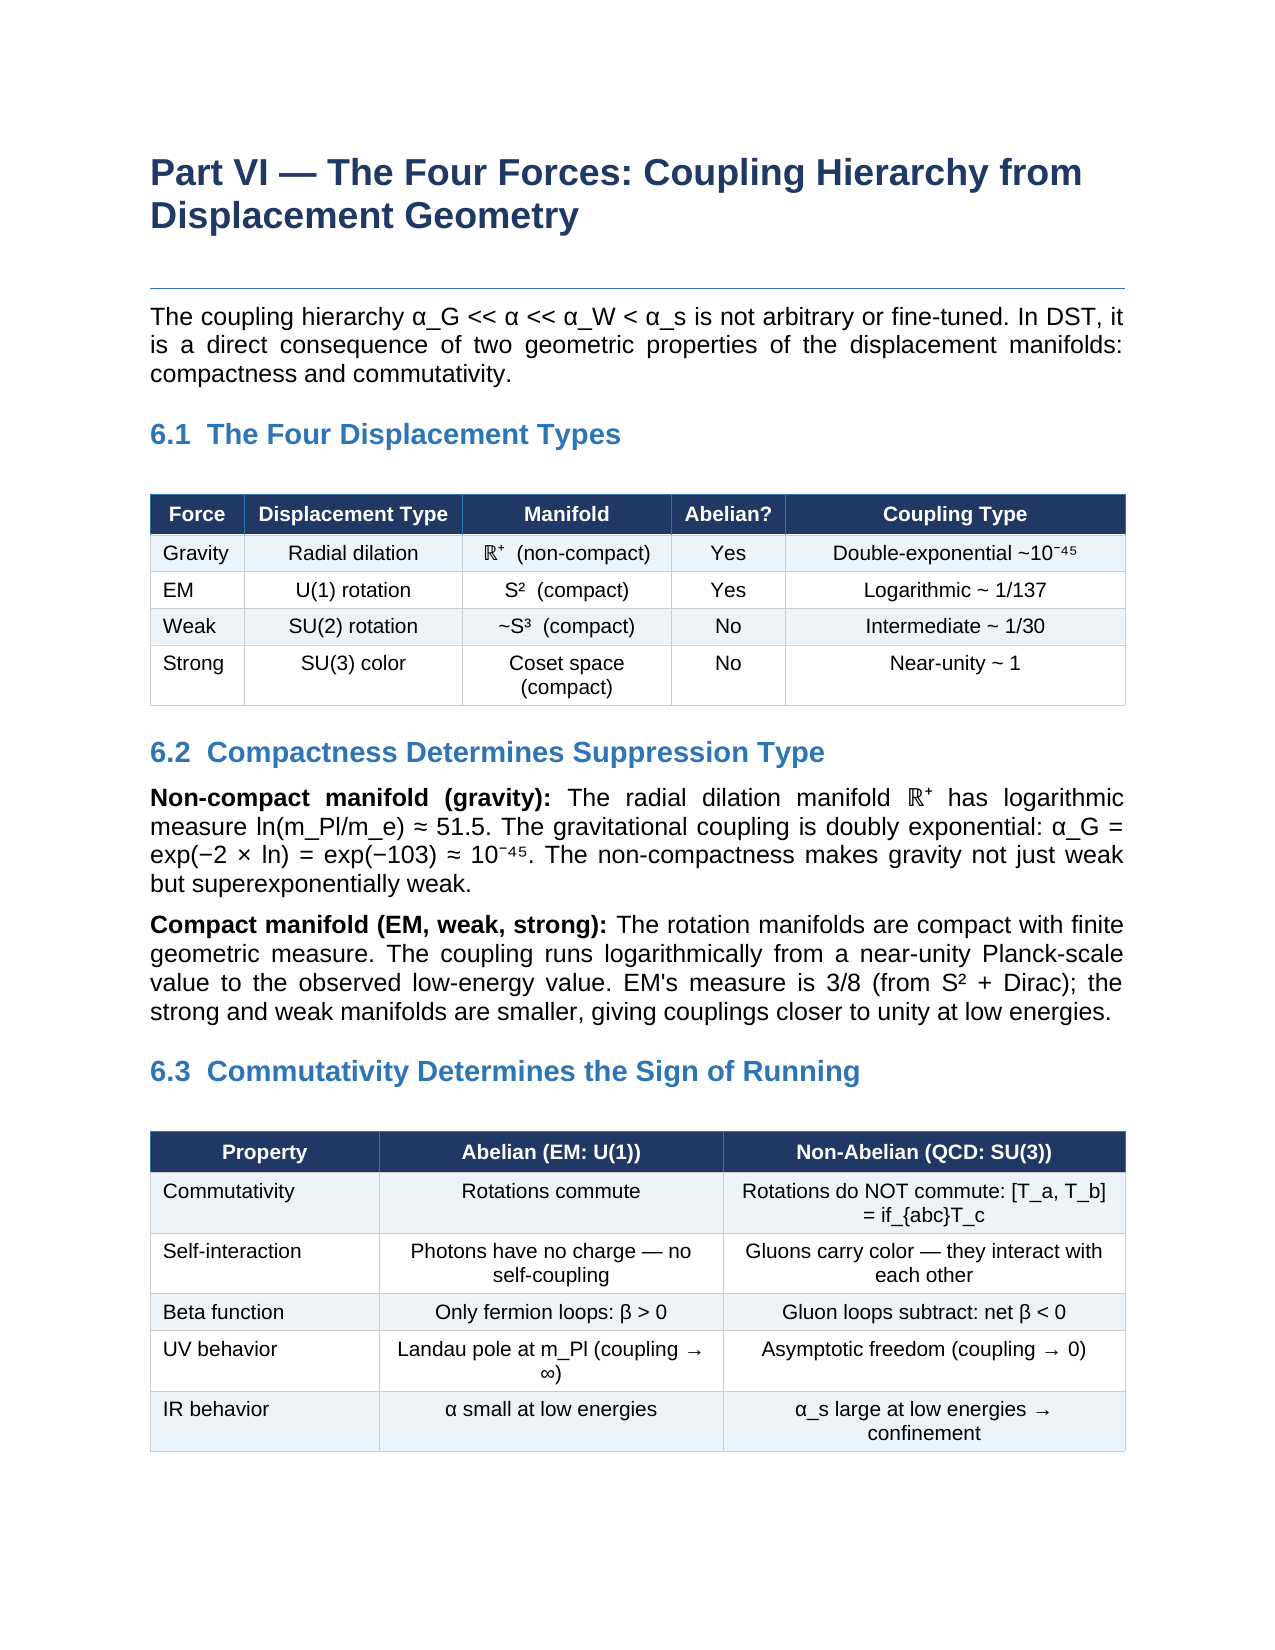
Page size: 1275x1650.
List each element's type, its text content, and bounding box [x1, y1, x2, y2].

subtitle Part VI — The Four Forces: Coupling Hierarchy from Displacement Geometry [150, 150, 1125, 236]
text The coupling hierarchy α_G << α << α_W < α_s is not arbitrary or fine-tuned. In DST, it is a direct consequence of two geometric properties of the displacement manifolds: compactness and commutativity. [150, 301, 1125, 388]
table_cell No [672, 609, 785, 644]
table_cell Self-interaction [151, 1234, 379, 1293]
table_cell U(1) rotation [245, 572, 462, 608]
table_cell Photons have no charge — no self-coupling [380, 1234, 723, 1293]
table_cell Coset space (compact) [463, 646, 671, 705]
table_cell Beta function [151, 1294, 379, 1330]
table_cell No [672, 646, 785, 705]
table_cell Radial dilation [245, 536, 462, 571]
table_cell Asymptotic freedom (coupling → 0) [724, 1331, 1125, 1391]
table_cell IR behavior [151, 1392, 379, 1451]
table_cell EM [151, 572, 244, 608]
table_header Force [151, 495, 244, 534]
table_cell Strong [151, 646, 244, 705]
table_cell Near-unity ~ 1 [786, 646, 1125, 705]
table_cell ~S³ (compact) [463, 609, 671, 644]
table_header Displacement Type [245, 495, 462, 534]
table_cell Landau pole at m_Pl (coupling → ∞) [380, 1331, 723, 1391]
table_cell Double-exponential ~10⁻⁴⁵ [786, 536, 1125, 571]
subtitle 6.3 Commutativity Determines the Sign of Running [150, 1054, 1125, 1088]
table_cell Rotations commute [380, 1173, 723, 1233]
table_cell Gluon loops subtract: net β < 0 [724, 1294, 1125, 1330]
text Non-compact manifold (gravity): The radial dilation manifold ℝ⁺ has logarithmic measure ln(m_Pl/m_e) ≈ 51.5. The gravitational coupling is doubly exponential: α_G = exp(−2 × ln) = exp(−103) ≈ 10⁻⁴⁵. The non-compactness makes gravity not just weak but superexponentially weak. [150, 783, 1125, 898]
table_cell Only fermion loops: β > 0 [380, 1294, 723, 1330]
table_header Abelian? [672, 495, 785, 534]
table_cell Gravity [151, 536, 244, 571]
table_cell ℝ⁺ (non-compact) [463, 536, 671, 571]
subtitle 6.2 Compactness Determines Suppression Type [150, 734, 1125, 768]
table_cell Yes [672, 536, 785, 571]
table_cell SU(3) color [245, 646, 462, 705]
table_header Non-Abelian (QCD: SU(3)) [724, 1132, 1125, 1172]
table_header Coupling Type [786, 495, 1125, 534]
table_header Manifold [463, 495, 671, 534]
table_cell UV behavior [151, 1331, 379, 1391]
table_cell S² (compact) [463, 572, 671, 608]
subtitle 6.1 The Four Displacement Types [150, 417, 1125, 450]
table_cell Gluons carry color — they interact with each other [724, 1234, 1125, 1293]
table_cell Weak [151, 609, 244, 644]
table_cell Commutativity [151, 1173, 379, 1233]
table_cell Logarithmic ~ 1/137 [786, 572, 1125, 608]
table_cell Yes [672, 572, 785, 608]
text Compact manifold (EM, weak, strong): The rotation manifolds are compact with finite geometric measure. The coupling runs logarithmically from a near-unity Planck-scale value to the observed low-energy value. EM's measure is 3/8 (from S² + Dirac); the strong and weak manifolds are smaller, giving couplings closer to unity at low energies. [150, 910, 1125, 1025]
table_header Property [151, 1132, 379, 1172]
table_cell α_s large at low energies → confinement [724, 1392, 1125, 1451]
table_header Abelian (EM: U(1)) [380, 1132, 723, 1172]
table_cell Rotations do NOT commute: [T_a, T_b] = if_{abc}T_c [724, 1173, 1125, 1233]
table_cell α small at low energies [380, 1392, 723, 1451]
table_cell SU(2) rotation [245, 609, 462, 644]
table_cell Intermediate ~ 1/30 [786, 609, 1125, 644]
